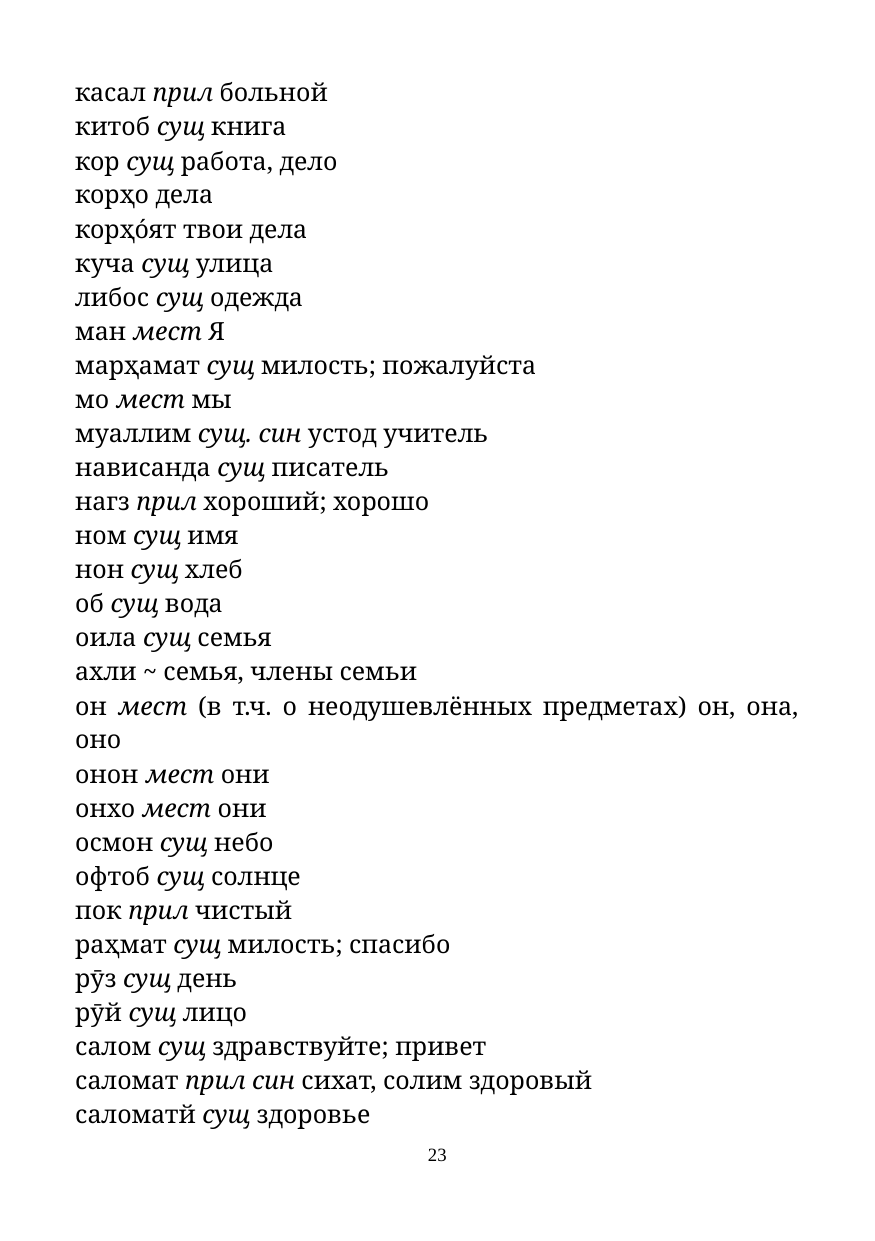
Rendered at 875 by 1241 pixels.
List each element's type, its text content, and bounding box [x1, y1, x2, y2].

text офтоб сущ солнце [75, 858, 799, 892]
text осмон сущ небо [75, 824, 799, 858]
text ман мест Я [75, 313, 799, 347]
text мо мест мы [75, 382, 799, 416]
text саломатй сущ здоровье [75, 1097, 799, 1131]
text салом сущ здравствуйте; привет [75, 1029, 799, 1063]
text нон сущ хлеб [75, 552, 799, 586]
text рӯз сущ день [75, 961, 799, 995]
text саломат прил син сихат, солим здоровый [75, 1063, 799, 1097]
text кор сущ работа, дело [75, 143, 799, 177]
text корҳо́ят твои дела [75, 211, 799, 245]
text оила сущ семья [75, 620, 799, 654]
text онон мест они [75, 756, 799, 790]
text корҳо дела [75, 177, 799, 211]
text куча сущ улица [75, 245, 799, 279]
text марҳамат сущ милость; пожалуйста [75, 347, 799, 382]
text раҳмат сущ милость; спасибо [75, 927, 799, 961]
text нагз прил хороший; хорошо [75, 484, 799, 518]
text либос сущ одежда [75, 279, 799, 313]
text пок прил чистый [75, 892, 799, 927]
text касал прил больной [75, 75, 799, 109]
text рӯй сущ лицо [75, 995, 799, 1029]
text об сущ вода [75, 586, 799, 620]
text ахли ~ семья, члены семьи [75, 654, 799, 688]
text он мест (в т.ч. о неодушевлённых предметах) он, она, оно [75, 688, 799, 756]
text китоб сущ книга [75, 109, 799, 143]
text нависанда сущ писатель [75, 450, 799, 484]
text муаллим сущ. син устод учитель [75, 416, 799, 450]
text ном сущ имя [75, 518, 799, 552]
text онхо мест они [75, 790, 799, 824]
